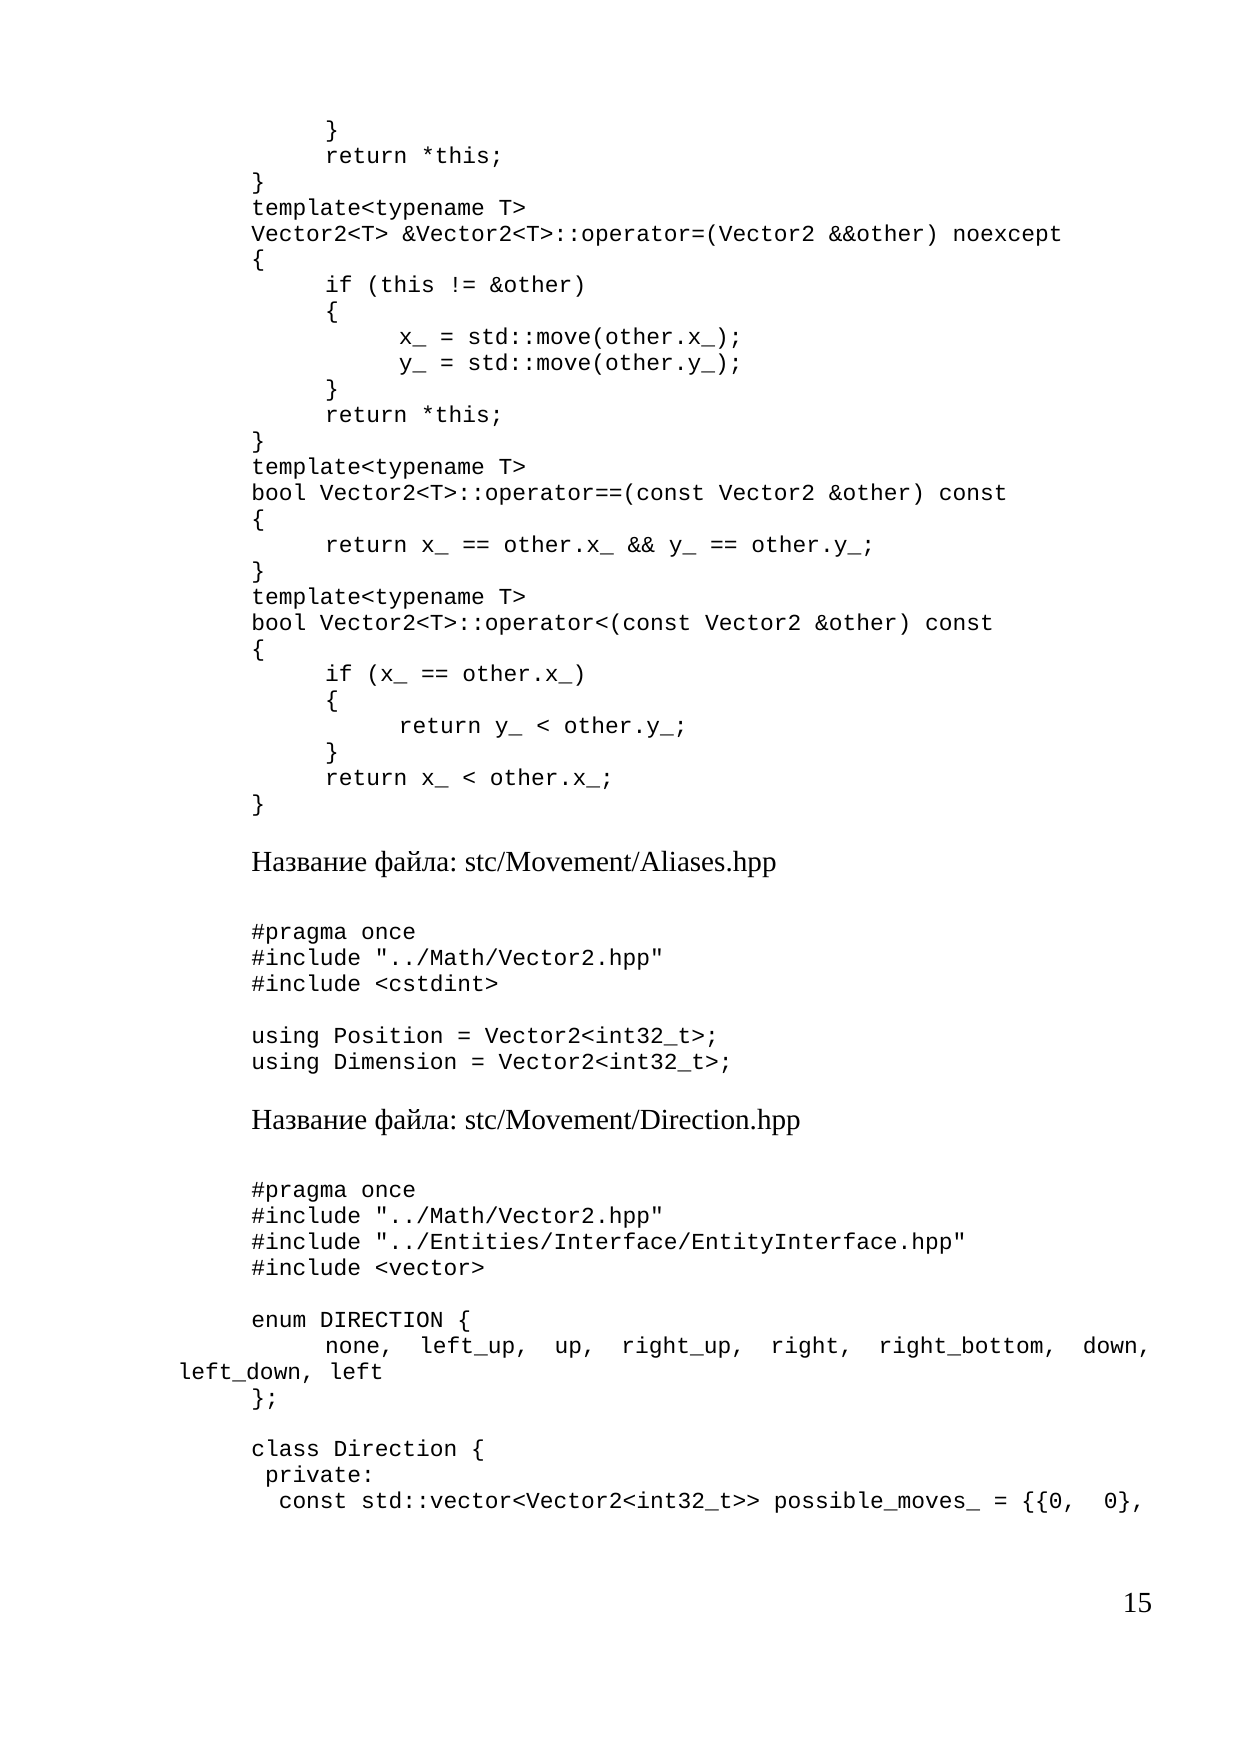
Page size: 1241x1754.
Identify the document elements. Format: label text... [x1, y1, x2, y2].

text } [177, 741, 1152, 767]
text #pragma once [177, 1178, 1152, 1204]
text class Direction { [177, 1438, 1152, 1464]
text #include "../Entities/Interface/EntityInterface.hpp" [177, 1230, 1152, 1256]
text { [177, 507, 1152, 533]
text return *this; [177, 403, 1152, 429]
text none, left_up, up, right_up, right, right_bottom, down, left_down, left [177, 1334, 1152, 1386]
text } [177, 429, 1152, 455]
text template<typename T> [177, 585, 1152, 611]
text return x_ == other.x_ && y_ == other.y_; [177, 533, 1152, 559]
text }; [177, 1386, 1152, 1412]
text using Position = Vector2<int32_t>; [177, 1024, 1152, 1050]
text { [177, 637, 1152, 663]
text Название файла: stc/Movement/Aliases.hpp [177, 844, 1152, 878]
text #include "../Math/Vector2.hpp" [177, 947, 1152, 972]
text Название файла: stc/Movement/Direction.hpp [177, 1102, 1152, 1136]
text bool Vector2<T>::operator<(const Vector2 &other) const [177, 611, 1152, 637]
text } [177, 377, 1152, 403]
text } [177, 170, 1152, 196]
text template<typename T> [177, 455, 1152, 481]
text { [177, 248, 1152, 274]
text } [177, 118, 1152, 144]
text return y_ < other.y_; [177, 715, 1152, 741]
text enum DIRECTION { [177, 1308, 1152, 1334]
text #include "../Math/Vector2.hpp" [177, 1204, 1152, 1230]
text if (x_ == other.x_) [177, 663, 1152, 689]
text { [177, 300, 1152, 326]
text } [177, 792, 1152, 818]
text const std::vector<Vector2<int32_t>> possible_moves_ = {{0, 0}, [177, 1490, 1152, 1516]
text } [177, 559, 1152, 585]
text Vector2<T> &Vector2<T>::operator=(Vector2 &&other) noexcept [177, 222, 1152, 248]
text private: [177, 1464, 1152, 1490]
text x_ = std::move(other.x_); [177, 326, 1152, 352]
text if (this != &other) [177, 274, 1152, 300]
text #include <vector> [177, 1256, 1152, 1282]
text { [177, 689, 1152, 715]
text #pragma once [177, 921, 1152, 947]
text y_ = std::move(other.y_); [177, 352, 1152, 377]
text using Dimension = Vector2<int32_t>; [177, 1050, 1152, 1076]
text template<typename T> [177, 196, 1152, 222]
text return x_ < other.x_; [177, 767, 1152, 792]
text return *this; [177, 144, 1152, 170]
text #include <cstdint> [177, 972, 1152, 998]
text bool Vector2<T>::operator==(const Vector2 &other) const [177, 481, 1152, 507]
